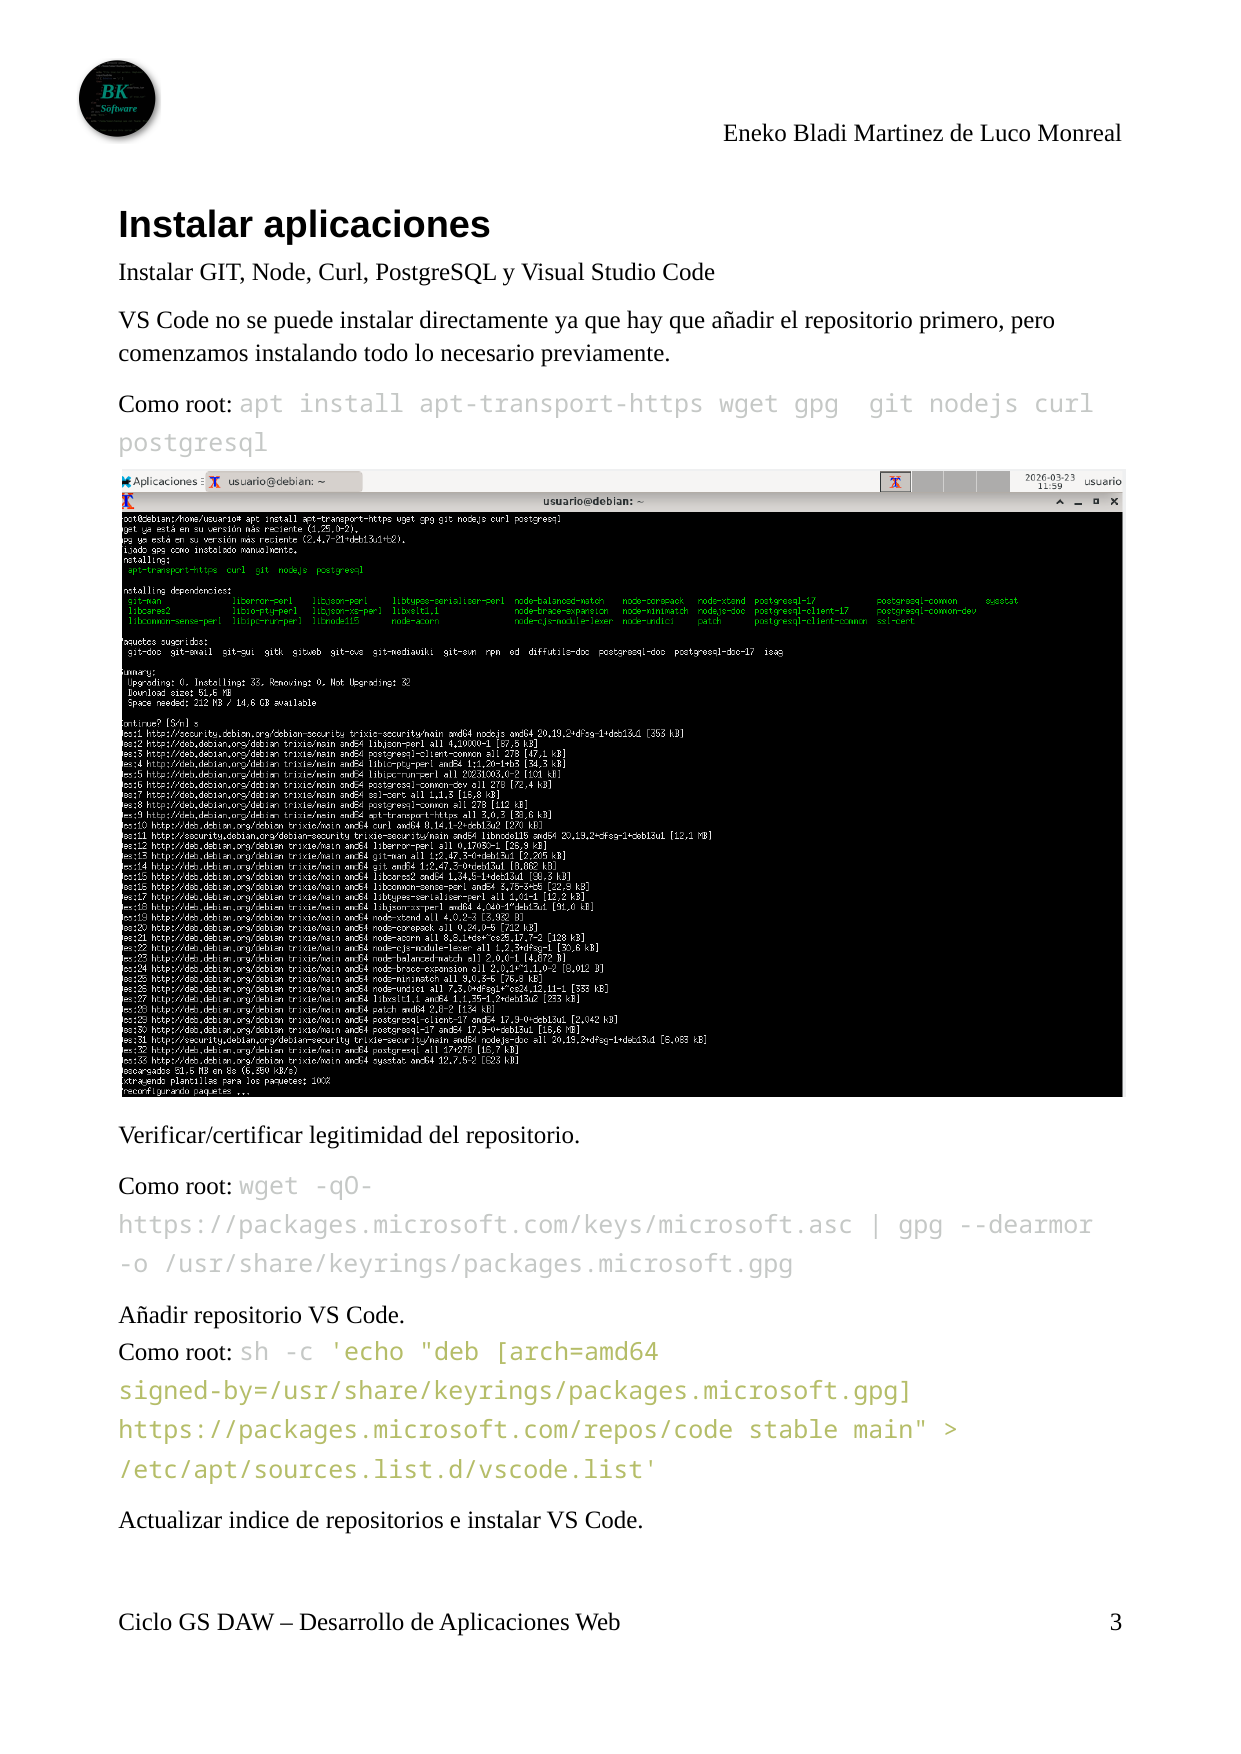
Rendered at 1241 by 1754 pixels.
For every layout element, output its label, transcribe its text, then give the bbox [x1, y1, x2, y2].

picture [122, 469, 1126, 1097]
text Añadir repositorio VS Code. Como root: sh -c 'echo "deb [arch=amd64 signed-by=/usr/share/keyrings/packages.microsoft.gpg] https://packages.microsoft.com/repos/code stable main" > /etc/apt/sources.list.d/vscode.list' [118, 1300, 1122, 1485]
text Como root: wget -qO- https://packages.microsoft.com/keys/microsoft.asc | gpg --dearmor -o /usr/share/keyrings/packages.microsoft.gpg [118, 1168, 1122, 1280]
text Como root: apt install apt-transport-https wget gpg git nodejs curl postgresql [118, 386, 1122, 459]
text Actualizar indice de repositorios e instalar VS Code. [118, 1505, 1122, 1534]
subtitle Instalar aplicaciones [118, 201, 1122, 245]
text Instalar GIT, Node, Curl, PostgreSQL y Visual Studio Code [118, 257, 1122, 286]
text VS Code no se puede instalar directamente ya que hay que añadir el repositorio primero, pero comenzamos instalando todo lo necesario previamente. [118, 305, 1122, 367]
picture [76, 58, 162, 144]
text Verificar/certificar legitimidad del repositorio. [118, 479, 1122, 1149]
